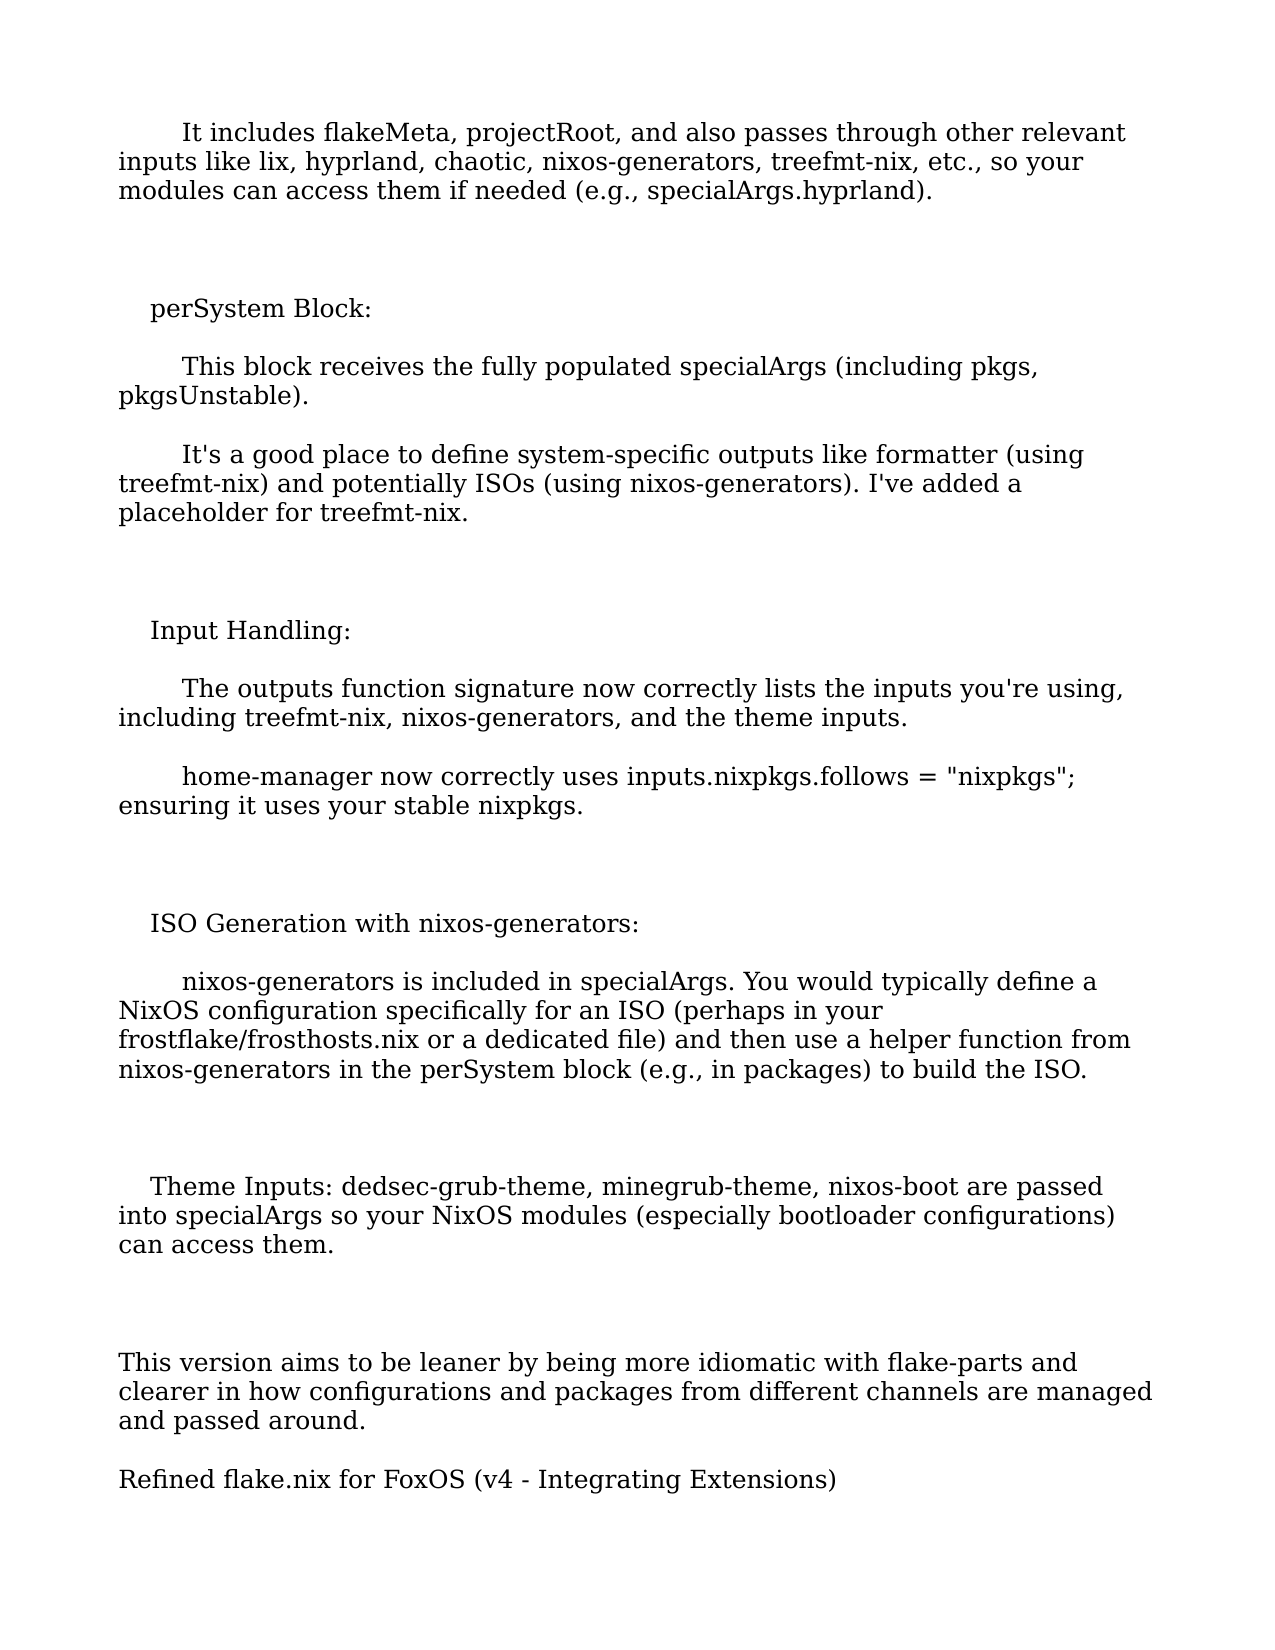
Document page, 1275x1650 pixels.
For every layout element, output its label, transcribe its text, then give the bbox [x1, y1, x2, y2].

text This version aims to be leaner by being more idiomatic with flake-parts and clearer in how configurations and packages from different channels are managed and passed around. [118, 1348, 1157, 1435]
text Refined flake.nix for FoxOS (v4 - Integrating Extensions) [118, 1465, 1157, 1494]
text Theme Inputs: dedsec-grub-theme, minegrub-theme, nixos-boot are passed into specialArgs so your NixOS modules (especially bootloader configurations) can access them. [118, 1172, 1157, 1260]
text ISO Generation with nixos-generators: [118, 909, 1157, 938]
text The outputs function signature now correctly lists the inputs you're using, including treefmt-nix, nixos-generators, and the theme inputs. [118, 674, 1157, 733]
text Input Handling: [118, 616, 1157, 645]
text nixos-generators is included in specialArgs. You would typically define a NixOS configuration specifically for an ISO (perhaps in your frostflake/frosthosts.nix or a dedicated file) and then use a helper function from nixos-generators in the perSystem block (e.g., in packages) to build the ISO. [118, 967, 1157, 1084]
text It includes flakeMeta, projectRoot, and also passes through other relevant inputs like lix, hyprland, chaotic, nixos-generators, treefmt-nix, etc., so your modules can access them if needed (e.g., specialArgs.hyprland). [118, 118, 1157, 206]
text This block receives the fully populated specialArgs (including pkgs, pkgsUnstable). [118, 352, 1157, 411]
text home-manager now correctly uses inputs.nixpkgs.follows = "nixpkgs"; ensuring it uses your stable nixpkgs. [118, 762, 1157, 821]
text It's a good place to define system-specific outputs like formatter (using treefmt-nix) and potentially ISOs (using nixos-generators). I've added a placeholder for treefmt-nix. [118, 440, 1157, 528]
text perSystem Block: [118, 294, 1157, 323]
